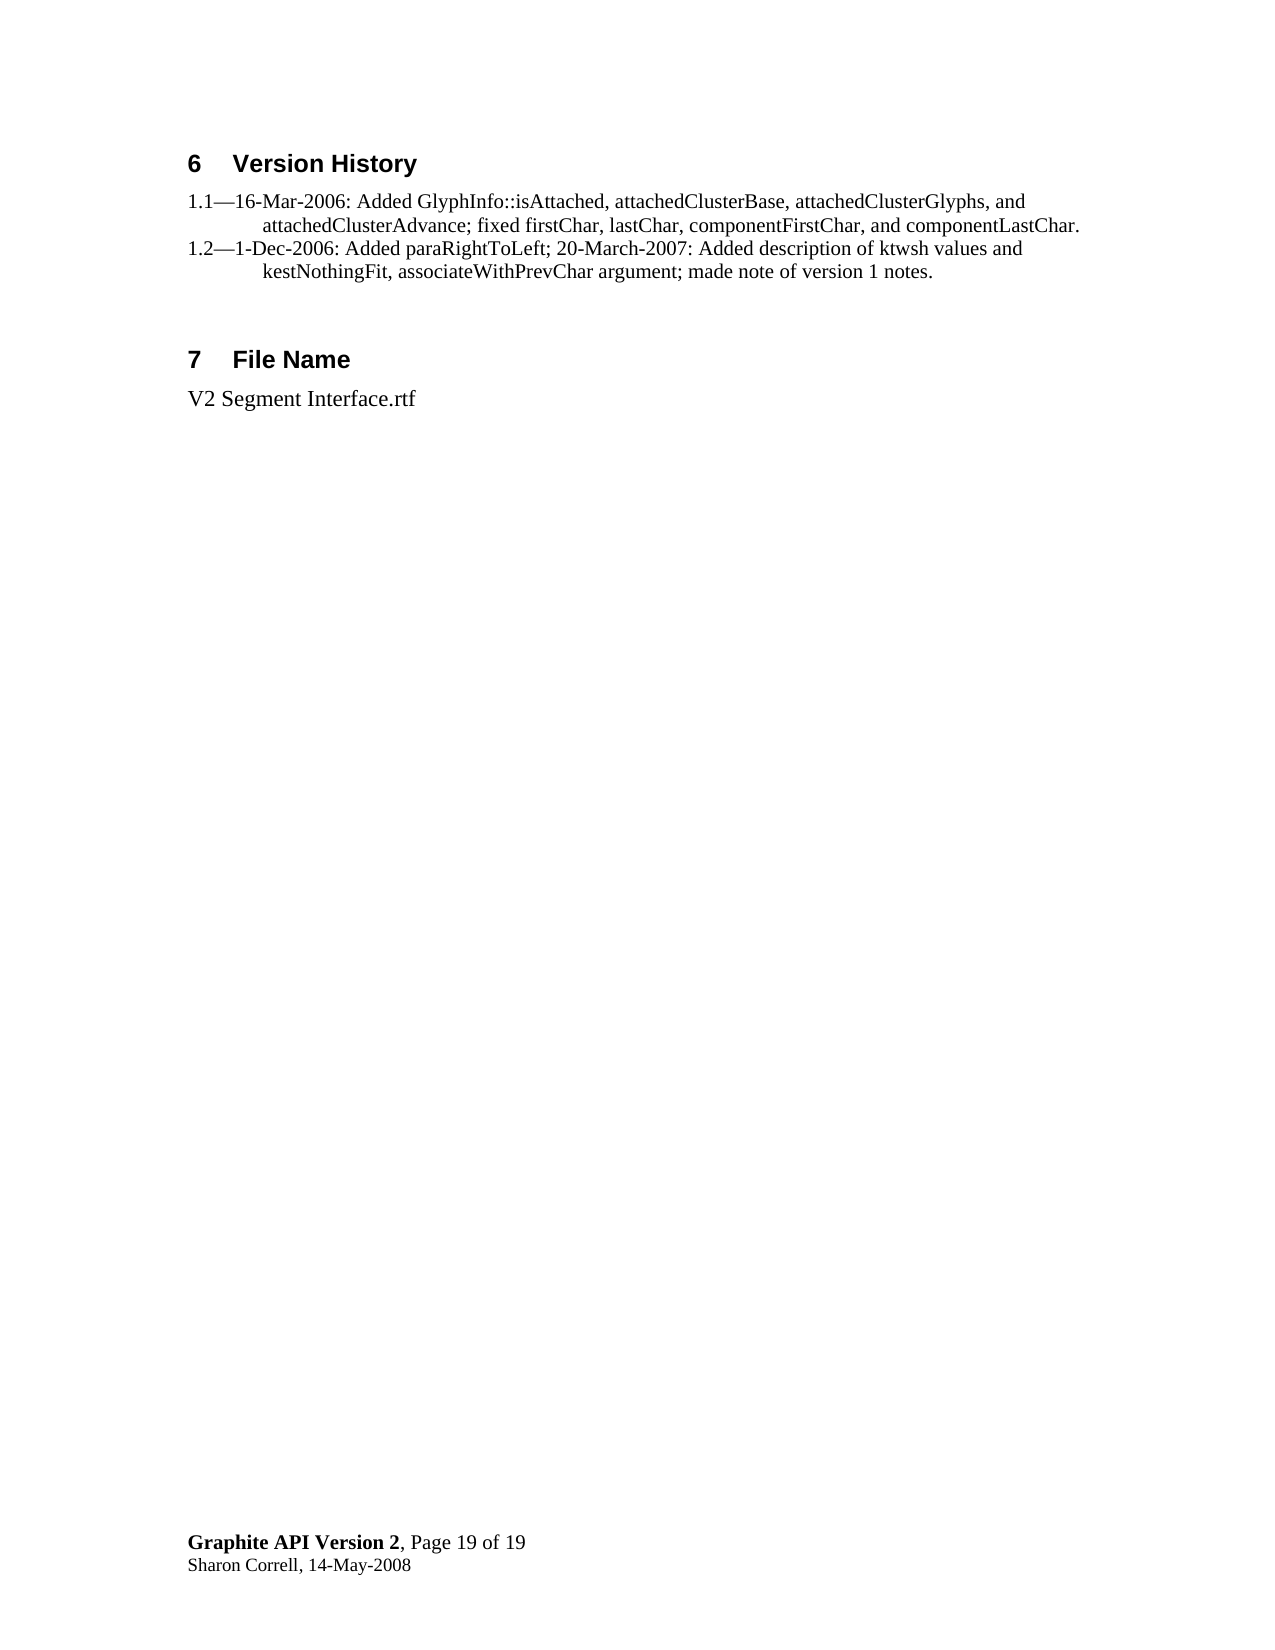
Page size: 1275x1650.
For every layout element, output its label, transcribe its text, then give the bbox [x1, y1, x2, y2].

text 1.1—16-Mar-2006: Added GlyphInfo::isAttached, attachedClusterBase, attachedClusterGlyphs, and attachedClusterAdvance; fixed firstChar, lastChar, componentFirstChar, and componentLastChar. [187, 190, 1087, 237]
subtitle Version History [187, 150, 1087, 178]
text 1.2—1-Dec-2006: Added paraRightToLeft; 20-March-2007: Added description of ktwsh values and kestNothingFit, associateWithPrevChar argument; made note of version 1 notes. [187, 237, 1087, 283]
subtitle File Name [187, 345, 1087, 373]
text V2 Segment Interface.rtf [187, 386, 1087, 411]
